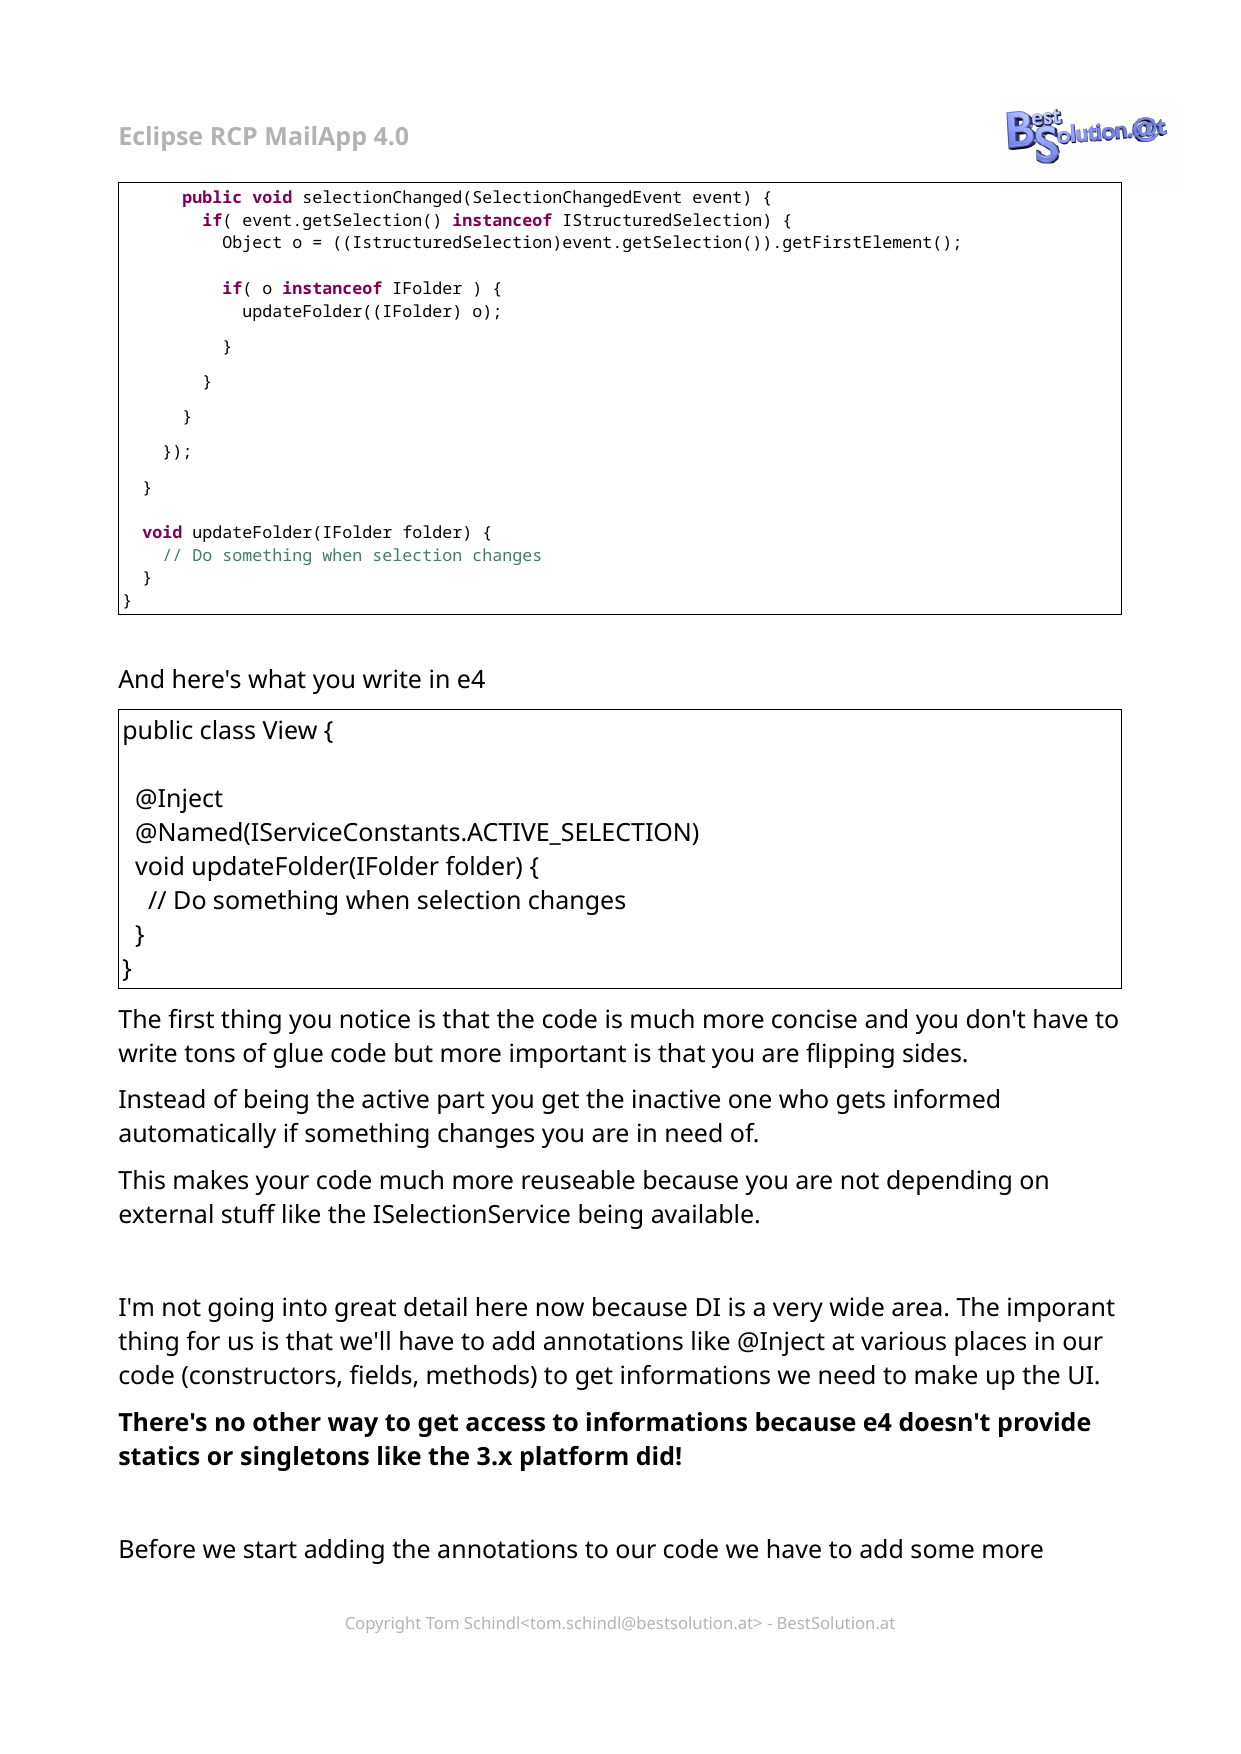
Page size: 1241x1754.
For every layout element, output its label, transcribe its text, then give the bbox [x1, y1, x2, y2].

text void updateFolder(IFolder folder) { [119, 517, 1121, 539]
text } [119, 562, 1121, 585]
text } [119, 366, 1121, 392]
picture [1002, 101, 1181, 191]
text } [119, 330, 1121, 357]
text public void selectionChanged(SelectionChangedEvent event) { if( event.getSelection() instanceof IStructuredSelection) { Object o = ((IstructuredSelection)event.getSelection()).getFirstElement(); if( o instanceof IFolder ) { updateFolder((IFolder) o); [119, 183, 1121, 322]
text // Do something when selection changes [119, 539, 1121, 562]
text There's no other way to get access to informations because e4 doesn't provide statics or singletons like the 3.x platform did! [118, 1404, 1122, 1473]
text Instead of being the active part you get the inactive one who gets informed automatically if something changes you are in need of. [118, 1082, 1122, 1150]
text This makes your code much more reuseable because you are not depending on external stuff like the ISelectionService being available. [118, 1163, 1122, 1231]
text The first thing you notice is that the code is much more concise and you don't have to write tons of glue code but more important is that you are flipping sides. [118, 1001, 1122, 1069]
text Before we start adding the annotations to our code we have to add some more [118, 1532, 1122, 1566]
text }); [119, 436, 1121, 463]
text } [119, 585, 1121, 614]
text And here's what you write in e4 [118, 662, 1122, 696]
text public class View { @Inject @Named(IServiceConstants.ACTIVE_SELECTION) void updateFolder(IFolder folder) { // Do something when selection changes } } [119, 710, 1121, 988]
text } [119, 471, 1121, 498]
text } [119, 401, 1121, 427]
text I'm not going into great detail here now because DI is a very wide area. The imporant thing for us is that we'll have to add annotations like @Inject at various places in our code (constructors, fields, methods) to get informations we need to make up the UI. [118, 1290, 1122, 1392]
